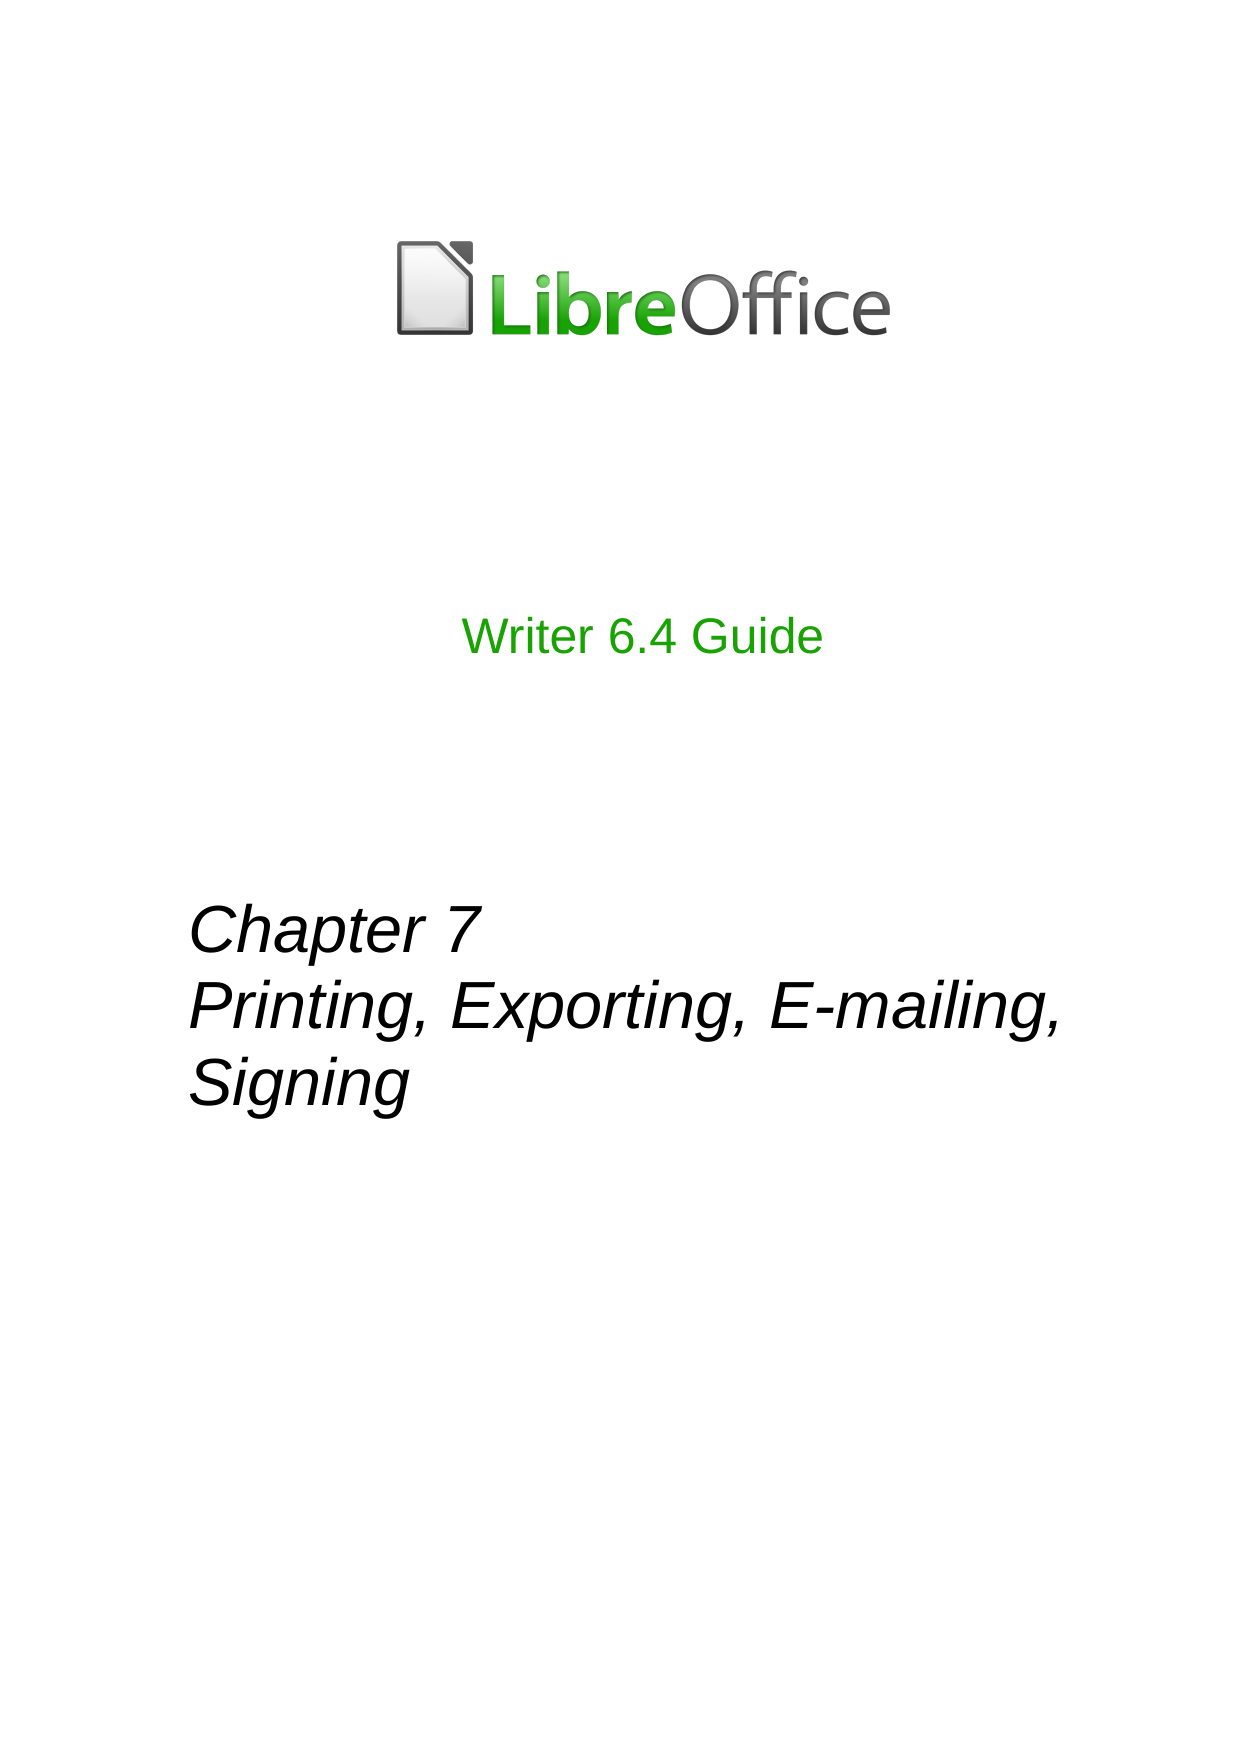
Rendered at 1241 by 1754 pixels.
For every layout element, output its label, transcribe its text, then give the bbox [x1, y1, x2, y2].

picture [392, 236, 893, 342]
title Chapter 7 Printing, Exporting, E-mailing, Signing [188, 889, 1098, 1119]
text Writer 6.4 Guide [188, 607, 1098, 664]
